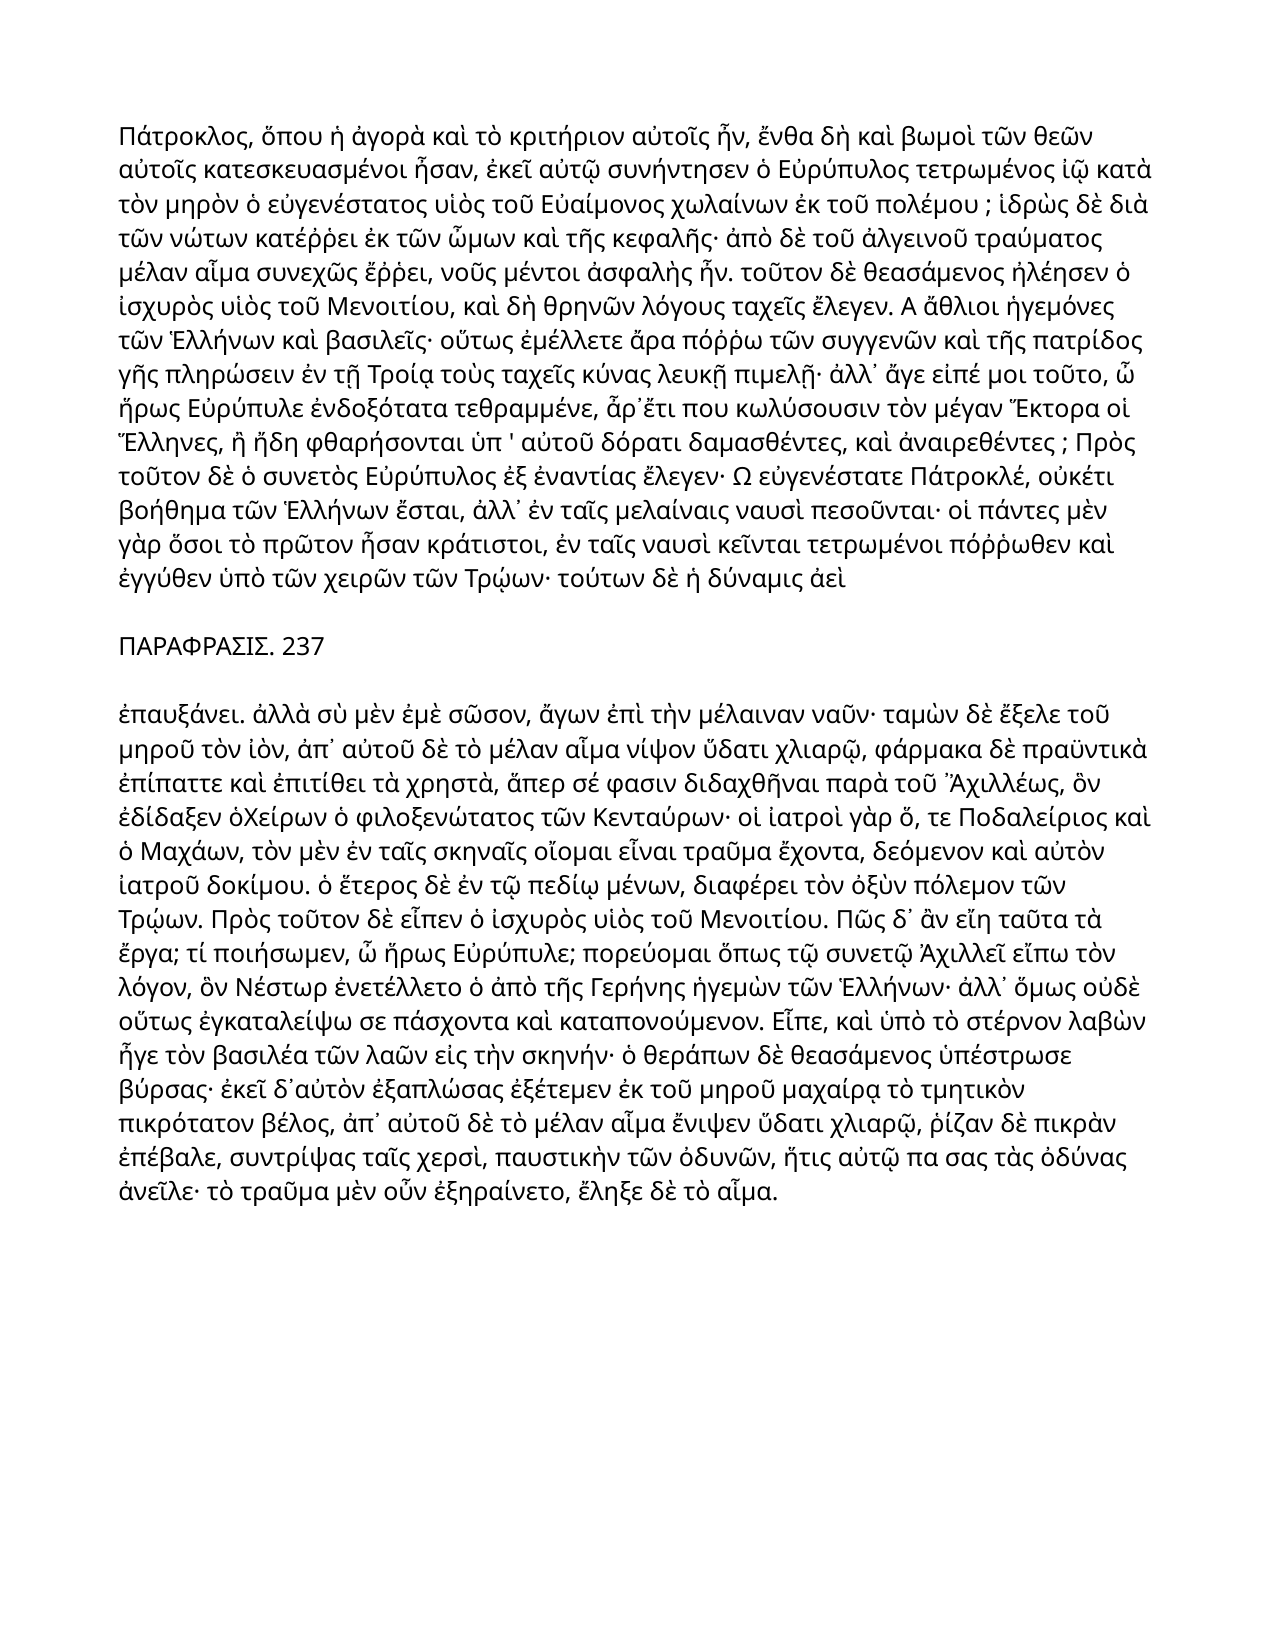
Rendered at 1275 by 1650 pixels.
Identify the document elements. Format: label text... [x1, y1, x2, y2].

text Πάτροκλος, ὅπου ἡ ἀγορὰ καὶ τὸ κριτήριον αὐτοῖς ἦν, ἔνθα δὴ καὶ βωμοὶ τῶν θεῶν αὐτοῖς κατεσκευασμένοι ἦσαν, ἐκεῖ αὐτῷ συνήντησεν ὁ Εὐρύπυλος τετρωμένος ἰῷ κατὰ τὸν μηρὸν ὁ εὐγενέστατος υἱὸς τοῦ Εὐαίμονος χωλαίνων ἐκ τοῦ πολέμου ; ἱδρὼς δὲ διὰ τῶν νώτων κατέῤῥει ἐκ τῶν ὦμων καὶ τῆς κεφαλῆς· ἀπὸ δὲ τοῦ ἀλγεινοῦ τραύματος μέλαν αἷμα συνεχῶς ἔῤῥει, νοῦς μέντοι ἀσφαλὴς ἦν. τοῦτον δὲ θεασάμενος ἠλέησεν ὁ ἰσχυρὸς υἱὸς τοῦ Μενοιτίου, καὶ δὴ θρηνῶν λόγους ταχεῖς ἔλεγεν. Α ἄθλιοι ἡγεμόνες τῶν Ἑλλήνων καὶ βασιλεῖς· οὕτως ἐμέλλετε ἄρα πόῤῥω τῶν συγγενῶν καὶ τῆς πατρίδος γῆς πληρώσειν ἐν τῇ Τροίᾳ τοὺς ταχεῖς κύνας λευκῇ πιμελῇ· ἀλλ᾽ ἄγε εἰπέ μοι τοῦτο, ὦ ἥρως Εὐρύπυλε ἐνδοξότατα τεθραμμένε, ἆρ᾽ἔτι που κωλύσουσιν τὸν μέγαν Ἕκτορα οἱ Ἕλληνες, ἢ ἤδη φθαρήσονται ὑπ ' αὐτοῦ δόρατι δαμασθέντες, καὶ ἀναιρεθέντες ; Πρὸς τοῦτον δὲ ὁ συνετὸς Εὐρύπυλος ἐξ ἐναντίας ἔλεγεν· Ω εὐγενέστατε Πάτροκλέ, οὐκέτι βοήθημα τῶν Ἑλλήνων ἔσται, ἀλλ᾽ ἐν ταῖς μελαίναις ναυσὶ πεσοῦνται· οἱ πάντες μὲν γὰρ ὅσοι τὸ πρῶτον ἦσαν κράτιστοι, ἐν ταῖς ναυσὶ κεῖνται τετρωμένοι πόῤῥωθεν καὶ ἐγγύθεν ὑπὸ τῶν χειρῶν τῶν Τρῴων· τούτων δὲ ἡ δύναμις ἀεὶ [118, 118, 1157, 595]
text ἐπαυξάνει. ἀλλὰ σὺ μὲν ἐμὲ σῶσον, ἄγων ἐπὶ τὴν μέλαιναν ναῦν· ταμὼν δὲ ἔξελε τοῦ μηροῦ τὸν ἰὸν, ἀπ᾿ αὐτοῦ δὲ τὸ μέλαν αἷμα νίψον ὕδατι χλιαρῷ, φάρμακα δὲ πραϋντικὰ ἐπίπαττε καὶ ἐπιτίθει τὰ χρηστὰ, ἅπερ σέ φασιν διδαχθῆναι παρὰ τοῦ ᾿Ἀχιλλέως, ὃν ἐδίδαξεν ὁΧείρων ὁ φιλοξενώτατος τῶν Κενταύρων· οἱ ἰατροὶ γὰρ ὅ, τε Ποδαλείριος καὶ ὁ Μαχάων, τὸν μὲν ἐν ταῖς σκηναῖς οἴομαι εἶναι τραῦμα ἔχοντα, δεόμενον καὶ αὐτὸν ἰατροῦ δοκίμου. ὁ ἕτερος δὲ ἐν τῷ πεδίῳ μένων, διαφέρει τὸν ὀξὺν πόλεμον τῶν Τρῴων. Πρὸς τοῦτον δὲ εἶπεν ὁ ἰσχυρὸς υἱὸς τοῦ Μενοιτίου. Πῶς δ᾽ ἂν εἴη ταῦτα τὰ ἔργα; τί ποιήσωμεν, ὦ ἥρως Εὐρύπυλε; πορεύομαι ὅπως τῷ συνετῷ Ἀχιλλεῖ εἴπω τὸν λόγον, ὃν Νέστωρ ἐνετέλλετο ὁ ἀπὸ τῆς Γερήνης ἡγεμὼν τῶν Ἑλλήνων· ἀλλ᾽ ὅμως οὐδὲ οὕτως ἐγκαταλείψω σε πάσχοντα καὶ καταπονούμενον. Εἶπε, καὶ ὑπὸ τὸ στέρνον λαβὼν ἦγε τὸν βασιλέα τῶν λαῶν εἰς τὴν σκηνήν· ὁ θεράπων δὲ θεασάμενος ὑπέστρωσε βύρσας· ἐκεῖ δ᾽αὐτὸν ἐξαπλώσας ἐξέτεμεν ἐκ τοῦ μηροῦ μαχαίρᾳ τὸ τμητικὸν πικρότατον βέλος, ἀπ᾿ αὐτοῦ δὲ τὸ μέλαν αἷμα ἔνιψεν ὕδατι χλιαρῷ, ῥίζαν δὲ πικρὰν ἐπέβαλε, συντρίψας ταῖς χερσὶ, παυστικὴν τῶν ὀδυνῶν, ἥτις αὐτῷ πα σας τὰς ὀδύνας ἀνεῖλε· τὸ τραῦμα μὲν οὖν ἐξηραίνετο, ἔληξε δὲ τὸ αἷμα. [118, 697, 1157, 1208]
text ΠΑΡΑΦΡΑΣΙΣ. 237 [118, 629, 1157, 663]
